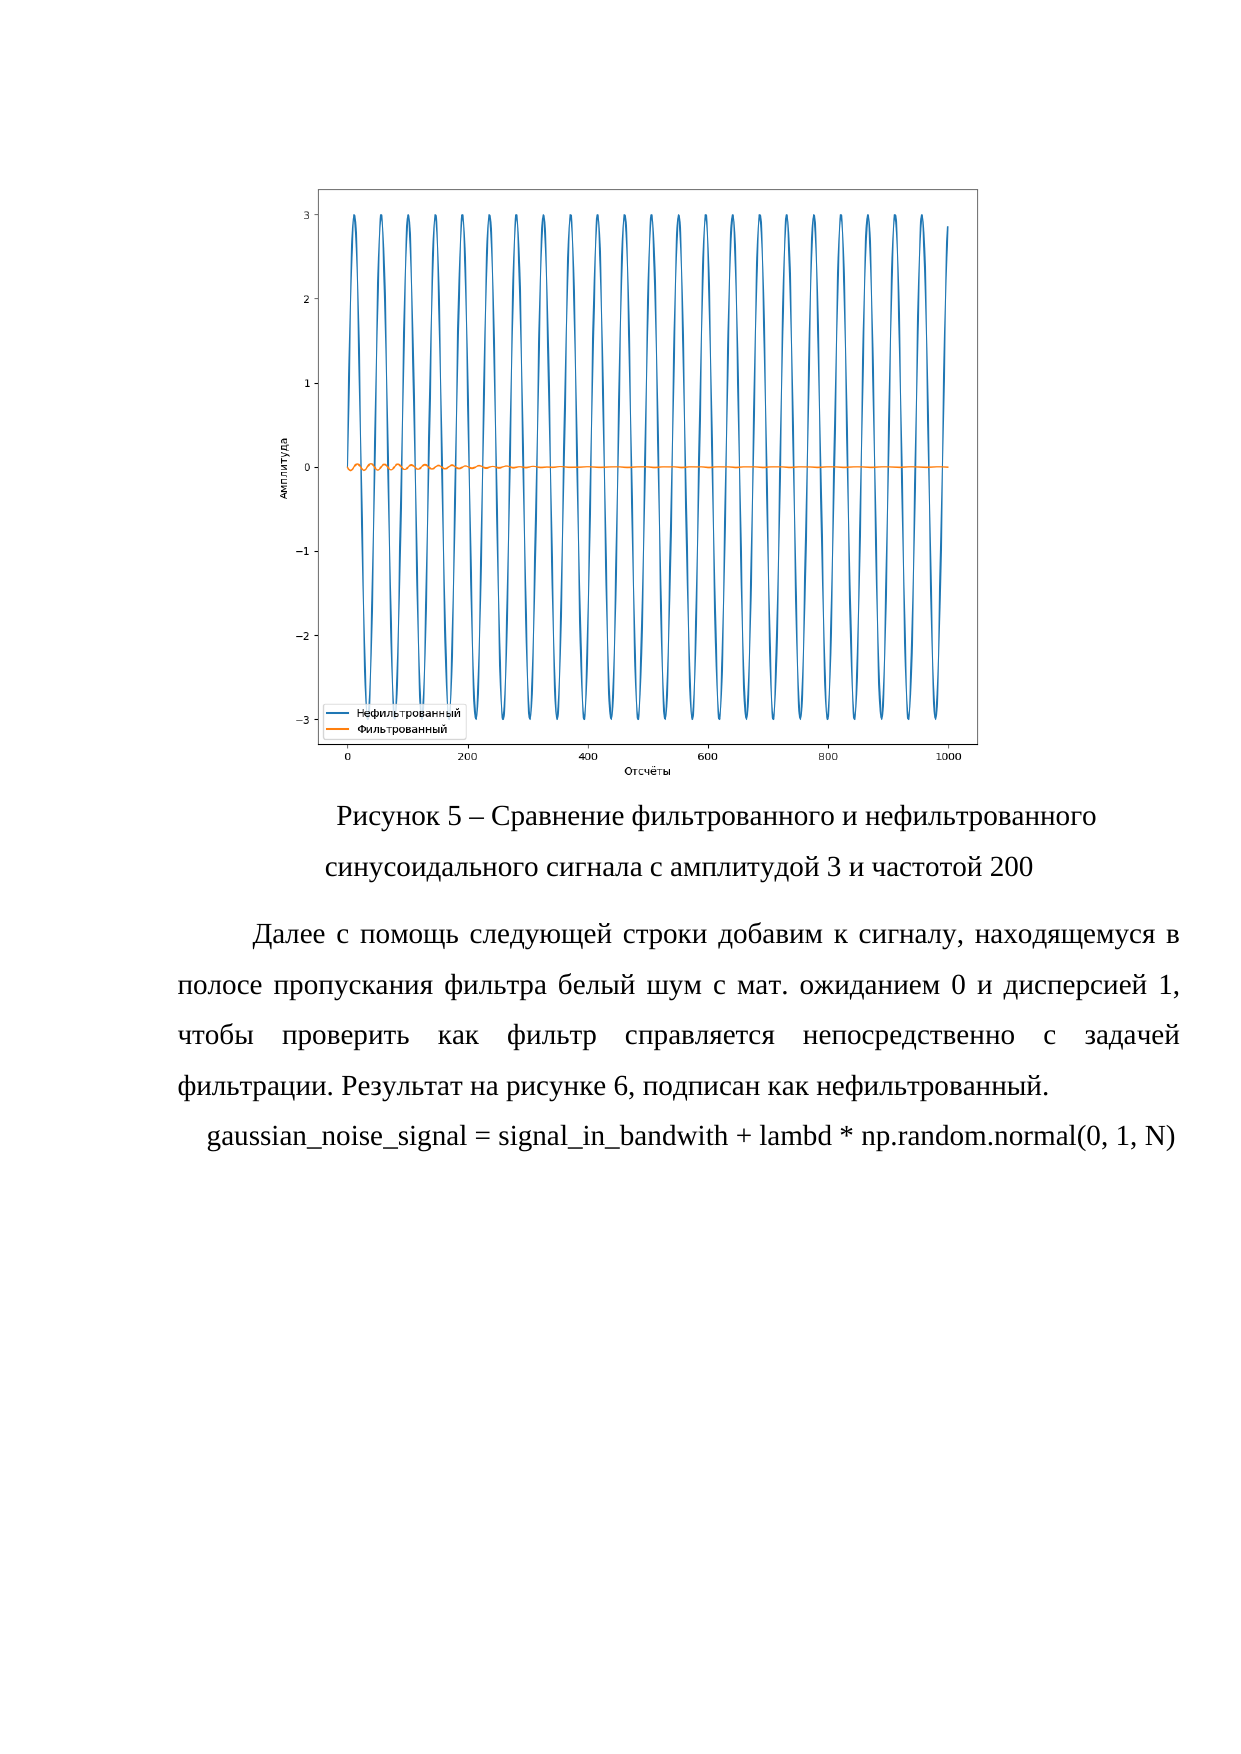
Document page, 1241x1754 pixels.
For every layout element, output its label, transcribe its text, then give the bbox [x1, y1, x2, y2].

text Далее с помощь следующей строки добавим к сигналу, находящемуся в полосе пропускания фильтра белый шум с мат. ожиданием 0 и дисперсией 1, чтобы проверить как фильтр справляется непосредственно с задачей фильтрации. Результат на рисунке 6, подписан как нефильтрованный. [177, 917, 1181, 1101]
text Рисунок 5 – Сравнение фильтрованного и нефильтрованного синусоидального сигнала с амплитудой 3 и частотой 200 [177, 798, 1181, 882]
text gaussian_noise_signal = signal_in_bandwith + lambd * np.random.normal(0, 1, N) [177, 1118, 1181, 1151]
picture [264, 144, 1016, 795]
